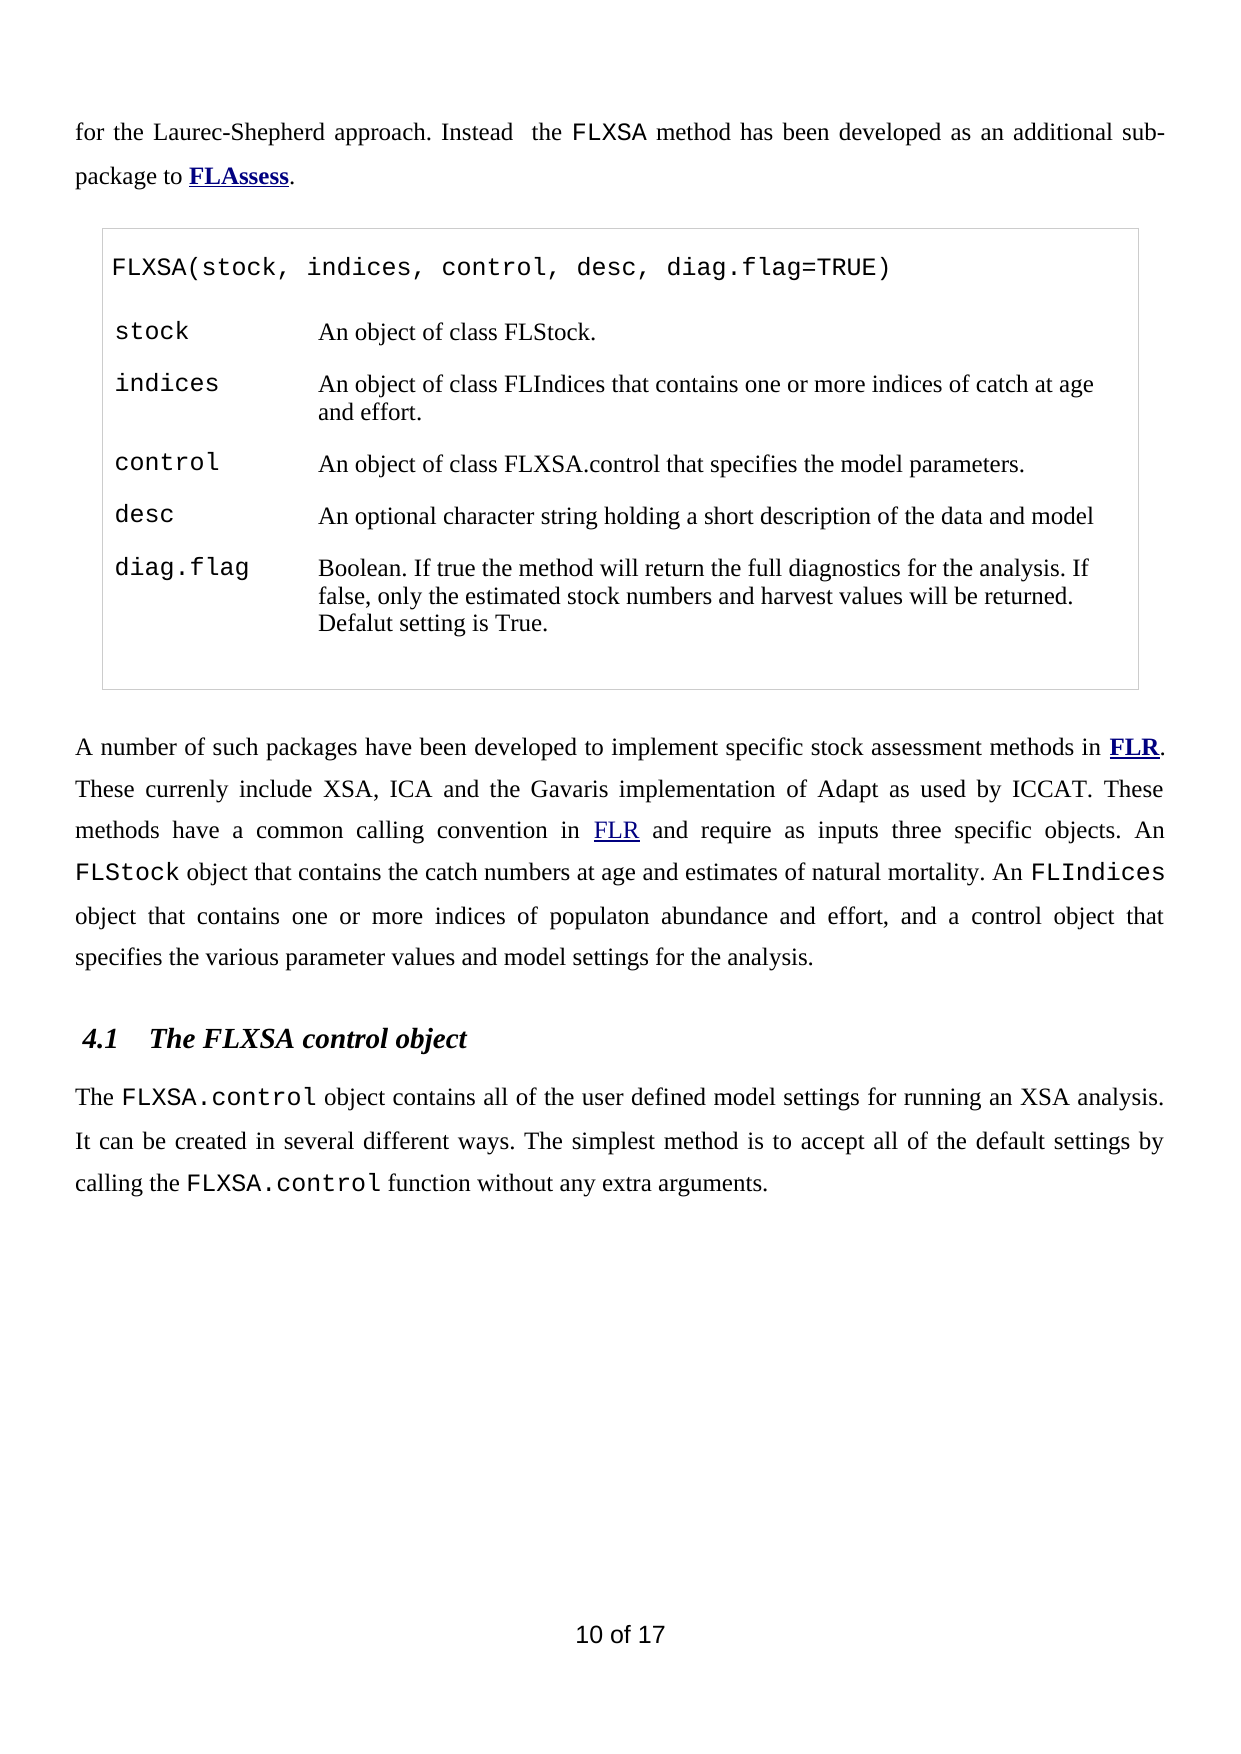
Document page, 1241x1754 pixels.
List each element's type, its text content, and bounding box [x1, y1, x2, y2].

text A number of such packages have been developed to implement specific stock assessment methods in FLR. These currenly include XSA, ICA and the Gavaris implementation of Adapt as used by ICCAT. These methods have a common calling convention in FLR and require as inputs three specific objects. An FLStock object that contains the catch numbers at age and estimates of natural mortality. An FLIndices object that contains one or more indices of populaton abundance and effort, and a control object that specifies the various parameter values and model settings for the analysis. [75, 216, 1166, 971]
subtitle The FLXSA control object [75, 1023, 1166, 1055]
table_cell An optional character string holding a short description of the data and model [315, 481, 1129, 533]
text The FLXSA.control object contains all of the user defined model settings for running an XSA analysis. It can be created in several different ways. The simplest method is to accept all of the default settings by calling the FLXSA.control function without any extra arguments. [75, 1083, 1166, 1199]
table_header stock [111, 298, 315, 349]
text for the Laurec-Shepherd approach. Instead the FLXSA method has been developed as an additional sub-package to FLAssess. [75, 118, 1166, 189]
table_cell diag.flag [111, 533, 315, 640]
table_cell desc [111, 481, 315, 533]
table_header An object of class FLStock. [315, 298, 1129, 349]
table_cell An object of class FLIndices that contains one or more indices of catch at age and effort. [315, 350, 1129, 429]
table_cell indices [111, 350, 315, 429]
table_cell Boolean. If true the method will return the full diagnostics for the analysis. If false, only the estimated stock numbers and harvest values will be returned. Defalut setting is True. [315, 533, 1129, 640]
table_cell An object of class FLXSA.control that specifies the model parameters. [315, 429, 1129, 481]
text FLXSA(stock, indices, control, desc, diag.flag=TRUE) [111, 255, 1129, 283]
table_cell control [111, 429, 315, 481]
